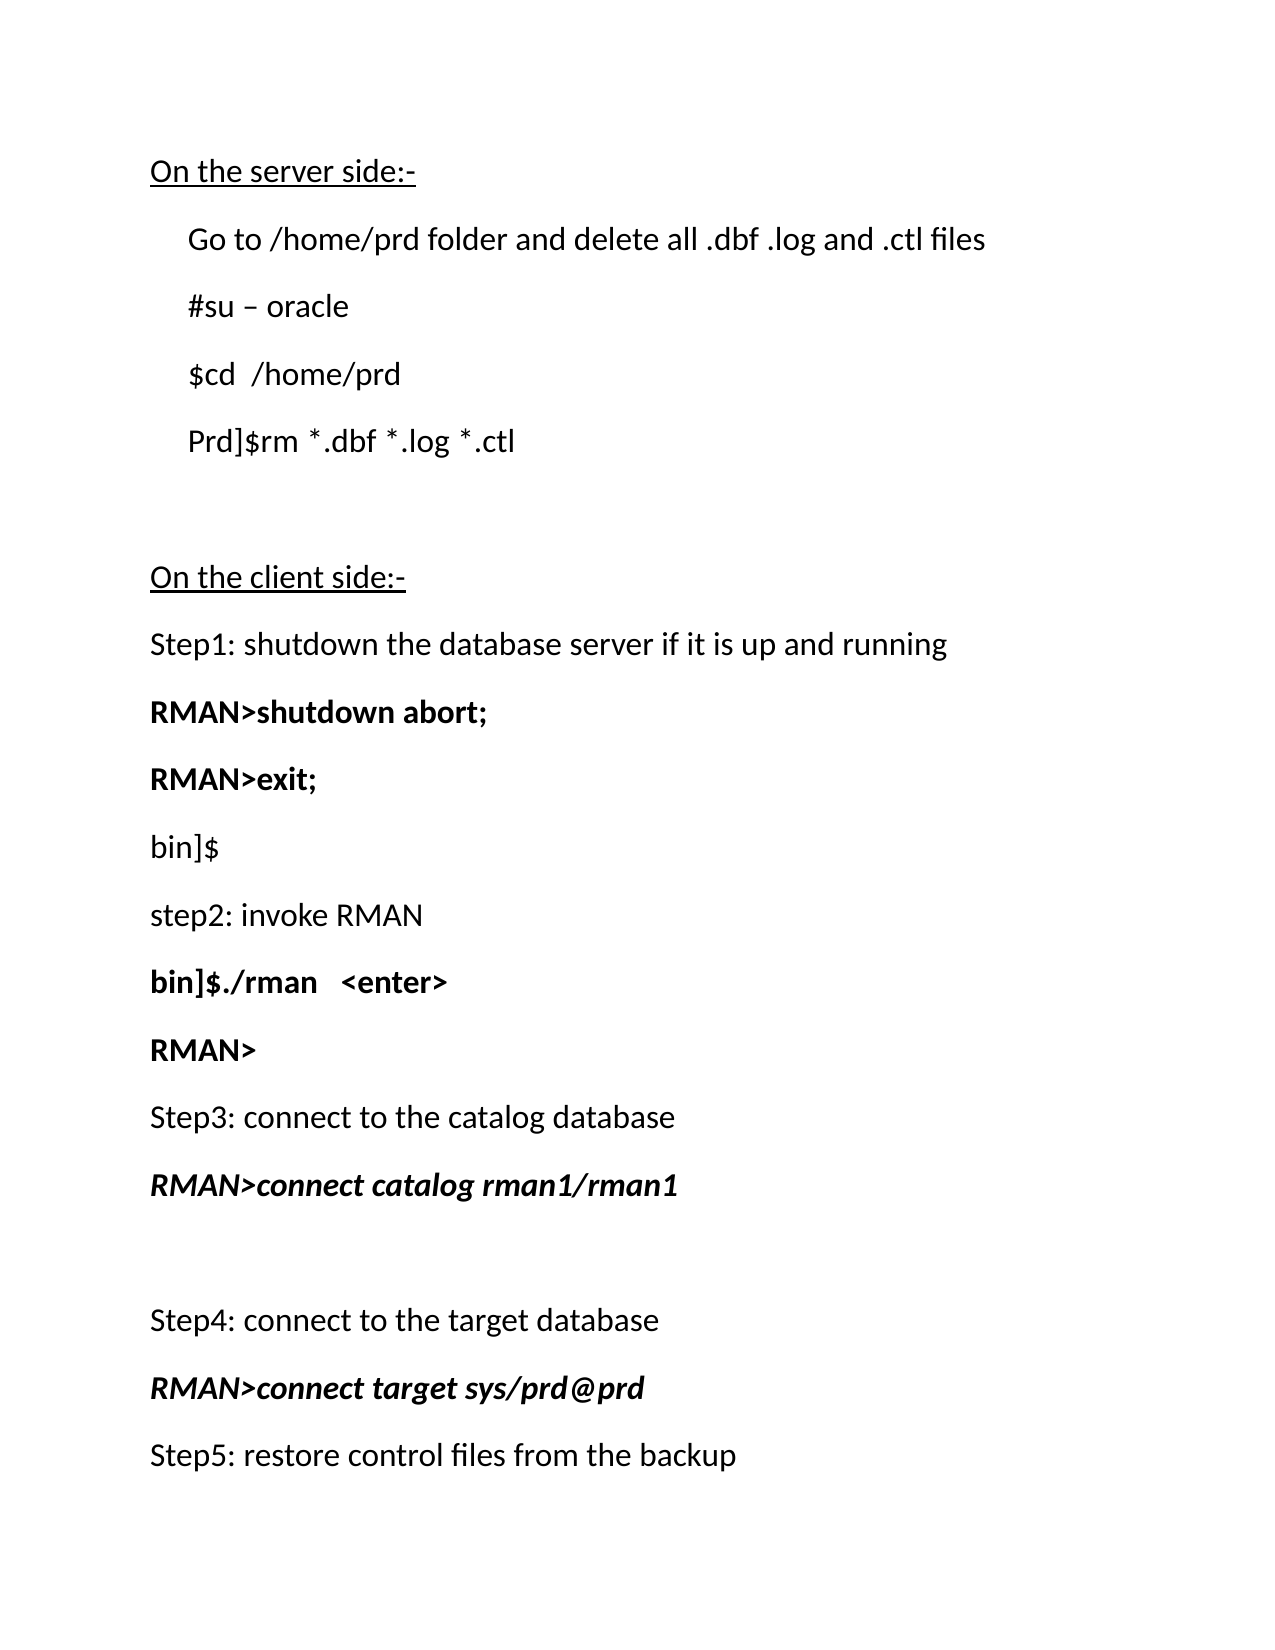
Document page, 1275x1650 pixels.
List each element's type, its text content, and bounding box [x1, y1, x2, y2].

text Prd]$rm *.dbf *.log *.ctl [150, 420, 1125, 461]
text Step1: shutdown the database server if it is up and running [150, 623, 1125, 664]
text RMAN>connect target sys/prd@prd [150, 1367, 1125, 1408]
text Go to /home/prd folder and delete all .dbf .log and .ctl files [150, 218, 1125, 258]
text RMAN> [150, 1029, 1125, 1069]
text $cd /home/prd [150, 353, 1125, 393]
text Step5: restore control files from the backup [150, 1434, 1125, 1475]
text RMAN>connect catalog rman1/rman1 [150, 1164, 1125, 1205]
text bin]$ [150, 826, 1125, 867]
text Step4: connect to the target database [150, 1299, 1125, 1340]
text On the server side:- [150, 150, 1125, 191]
text step2: invoke RMAN [150, 894, 1125, 934]
text On the client side:- [150, 556, 1125, 596]
text RMAN>exit; [150, 758, 1125, 799]
text Step3: connect to the catalog database [150, 1096, 1125, 1137]
text bin]$./rman <enter> [150, 961, 1125, 1002]
text #su – oracle [150, 285, 1125, 326]
text RMAN>shutdown abort; [150, 691, 1125, 732]
